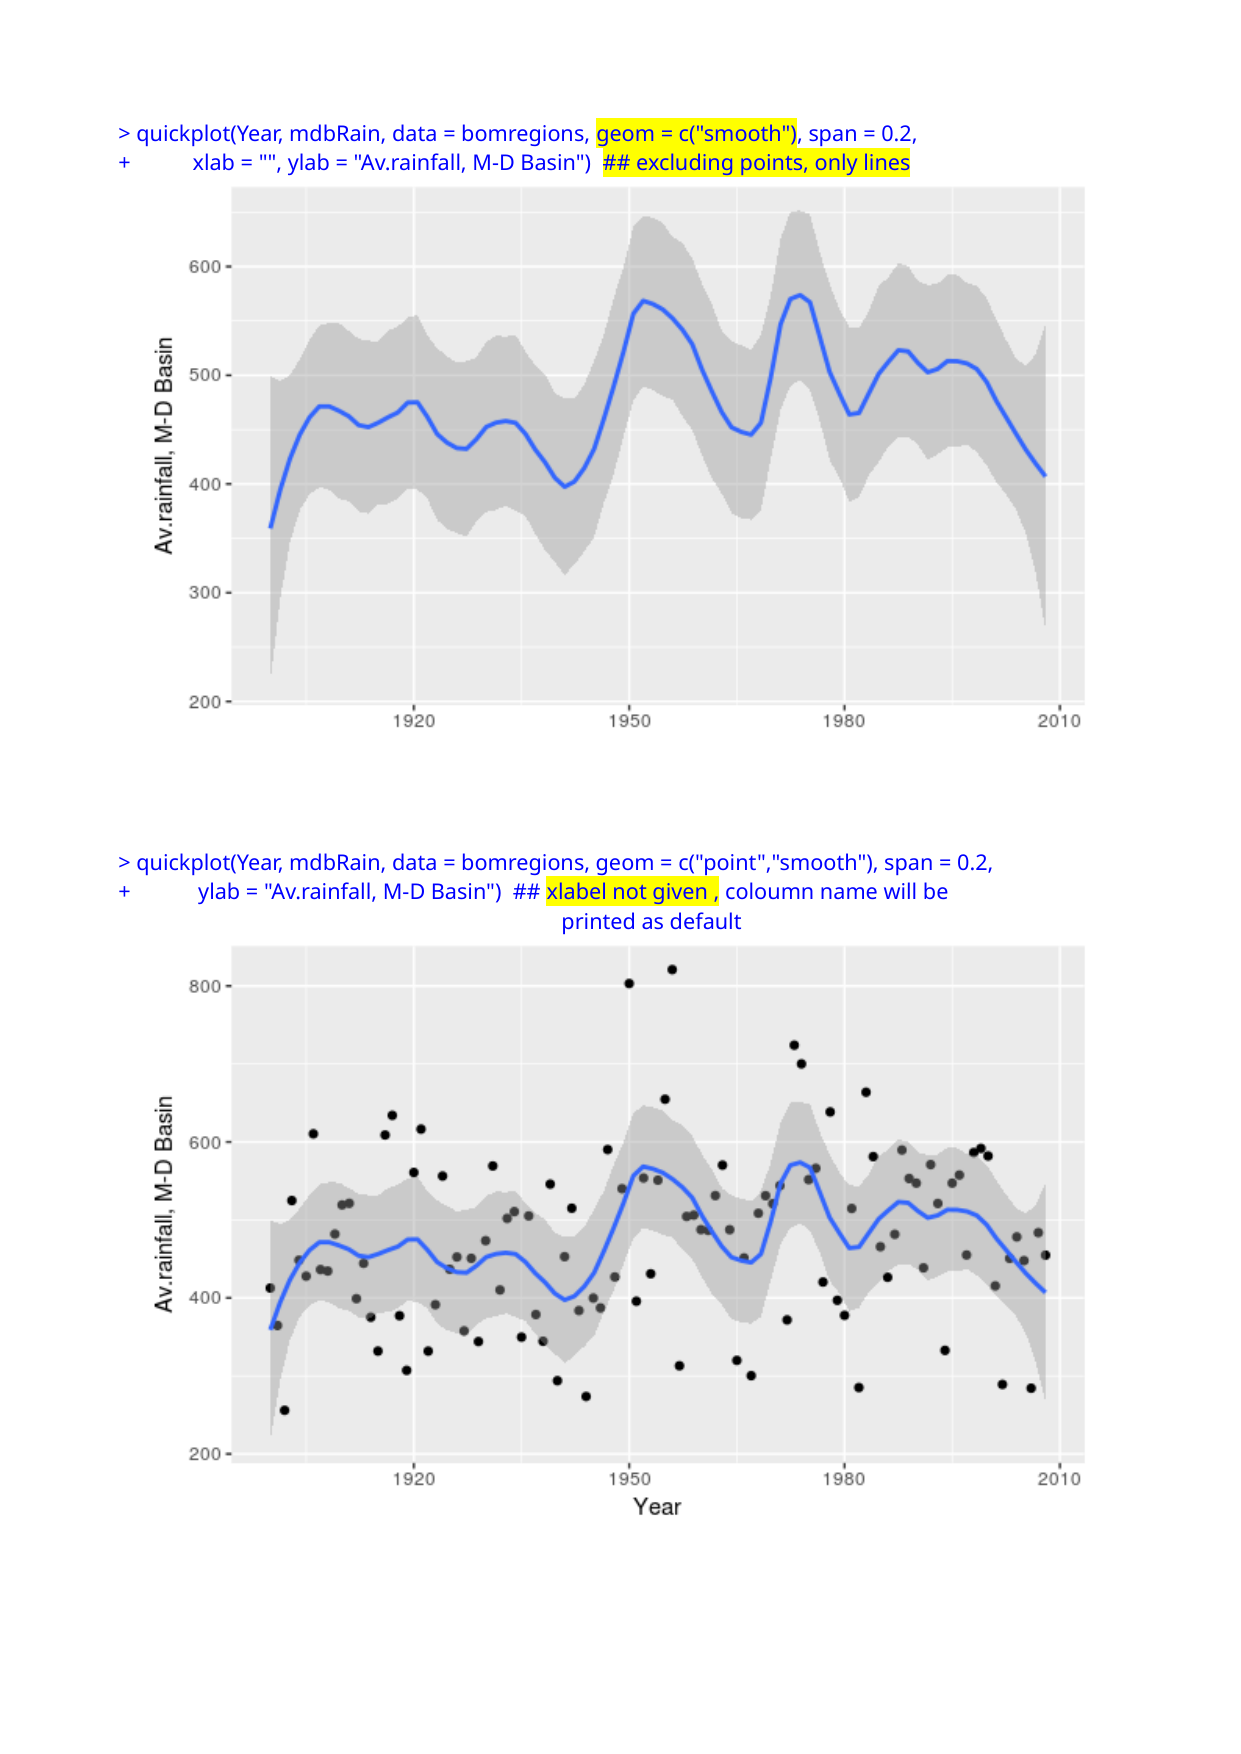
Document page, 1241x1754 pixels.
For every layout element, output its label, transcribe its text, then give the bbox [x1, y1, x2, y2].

text + xlab = "", ylab = "Av.rainfall, M-D Basin") ## excluding points, only lines [118, 148, 1122, 177]
text + ylab = "Av.rainfall, M-D Basin") ## xlabel not given , coloumn name will be printed as default [118, 876, 1122, 935]
picture [144, 935, 1096, 1526]
text > quickplot(Year, mdbRain, data = bomregions, geom = c("point","smooth"), span = 0.2, [118, 847, 1122, 876]
picture [144, 177, 1096, 768]
text > quickplot(Year, mdbRain, data = bomregions, geom = c("smooth"), span = 0.2, [118, 118, 1122, 148]
